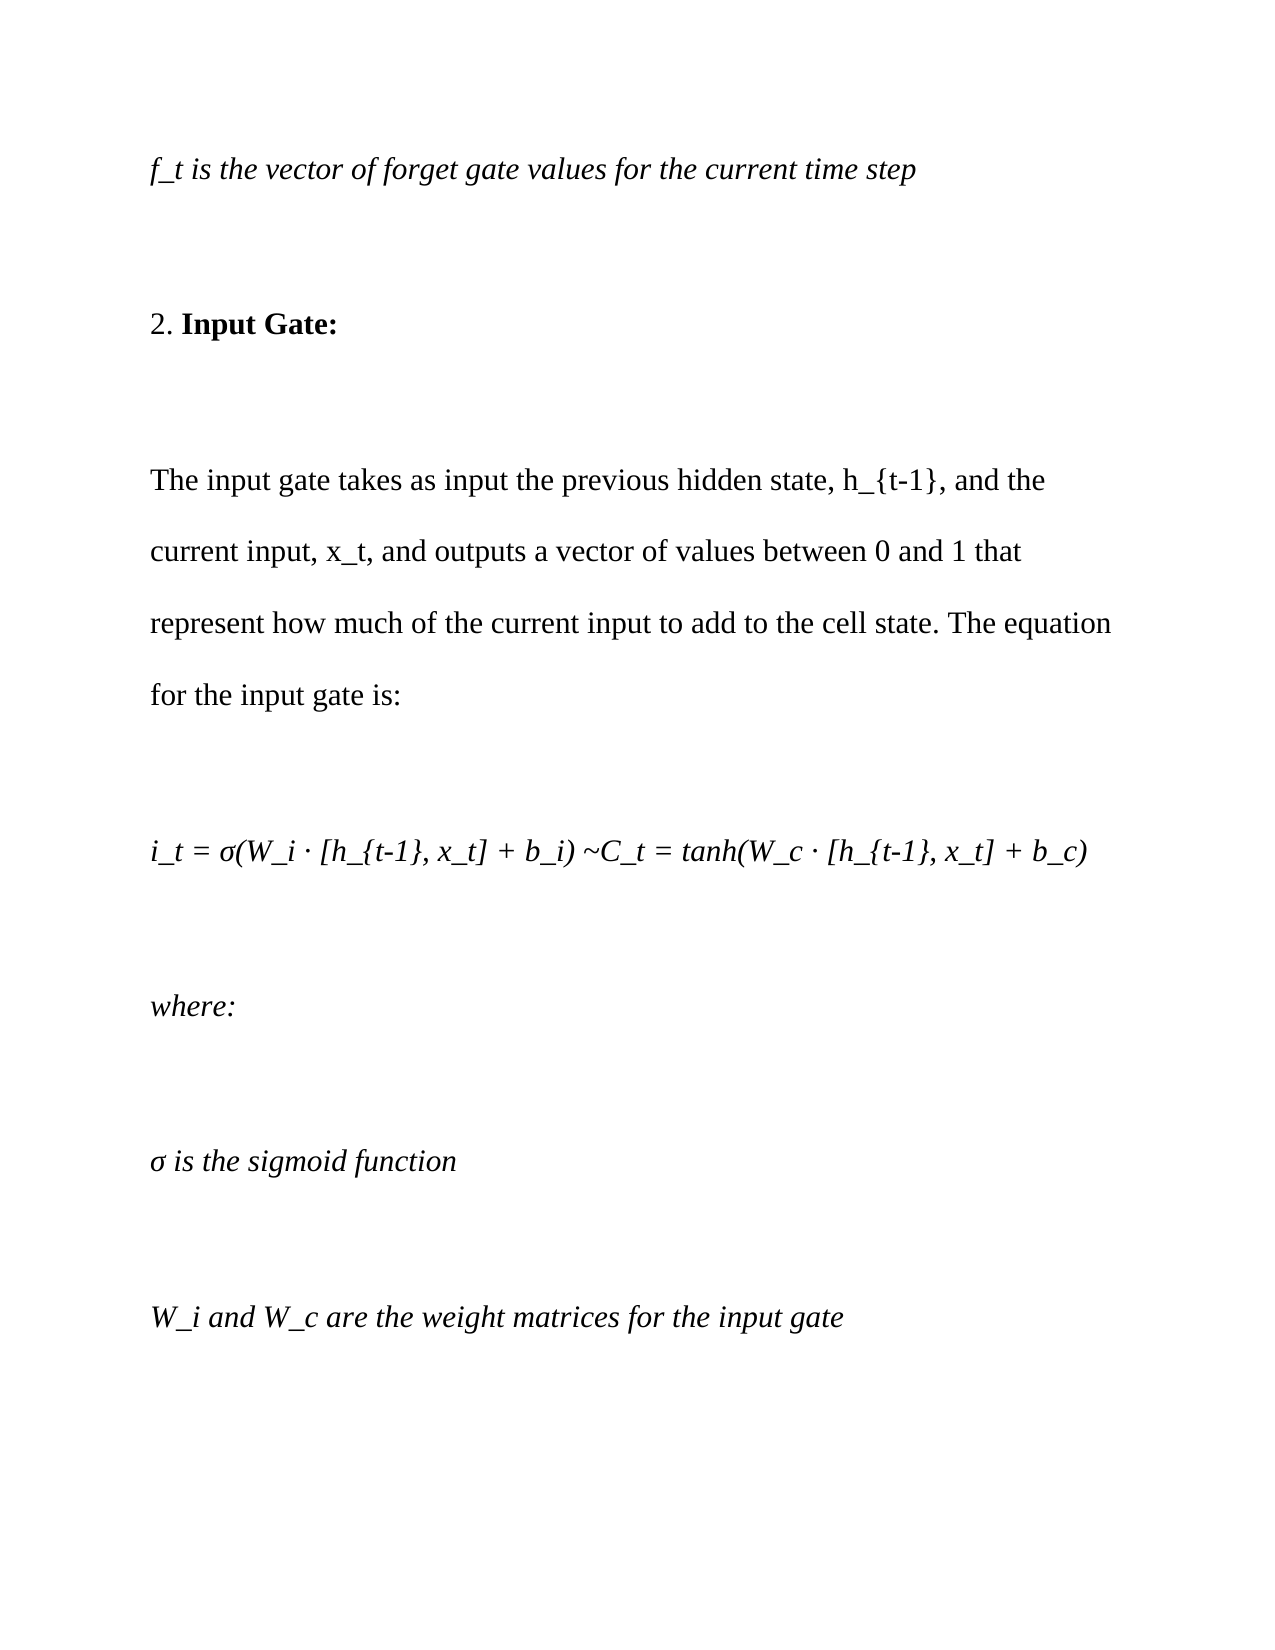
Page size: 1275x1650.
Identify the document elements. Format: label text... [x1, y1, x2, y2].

text The input gate takes as input the previous hidden state, h_{t-1}, and the current input, x_t, and outputs a vector of values between 0 and 1 that represent how much of the current input to add to the cell state. The equation for the input gate is: [150, 461, 1125, 712]
text 2. Input Gate: [150, 305, 1125, 341]
text W_i and W_c are the weight matrices for the input gate [150, 1298, 1125, 1334]
text σ is the sigmoid function [150, 1143, 1125, 1179]
text i_t = σ(W_i · [h_{t-1}, x_t] + b_i) ~C_t = tanh(W_c · [h_{t-1}, x_t] + b_c) [150, 832, 1125, 868]
text where: [150, 987, 1125, 1023]
text f_t is the vector of forget gate values for the current time step [150, 150, 1125, 186]
